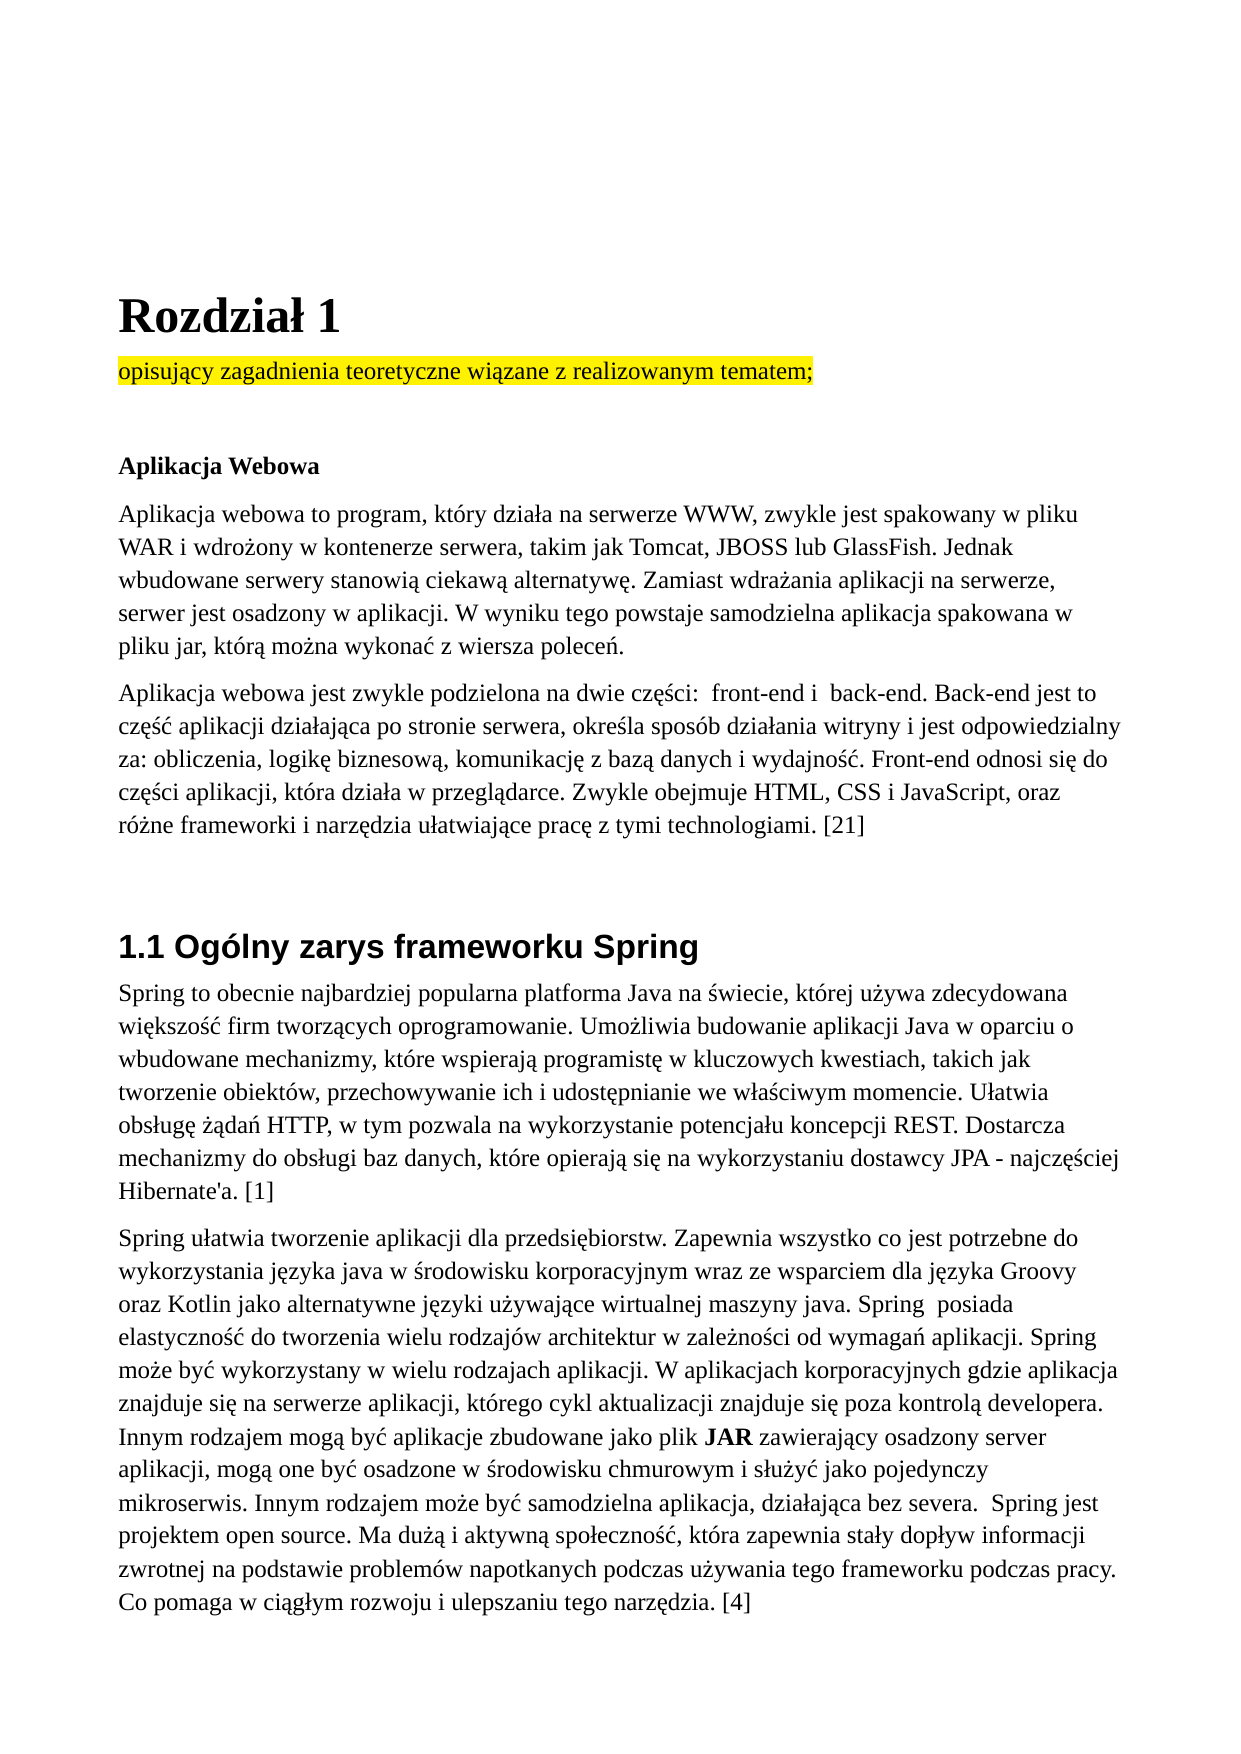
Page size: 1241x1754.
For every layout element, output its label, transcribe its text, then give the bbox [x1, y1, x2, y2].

text Aplikacja webowa jest zwykle podzielona na dwie części: front-end i back-end. Back-end jest to część aplikacji działająca po stronie serwera, określa sposób działania witryny i jest odpowiedzialny za: obliczenia, logikę biznesową, komunikację z bazą danych i wydajność. Front-end odnosi się do części aplikacji, która działa w przeglądarce. Zwykle obejmuje HTML, CSS i JavaScript, oraz różne frameworki i narzędzia ułatwiające pracę z tymi technologiami. [21] [118, 678, 1122, 839]
text Spring ułatwia tworzenie aplikacji dla przedsiębiorstw. Zapewnia wszystko co jest potrzebne do wykorzystania języka java w środowisku korporacyjnym wraz ze wsparciem dla języka Groovy oraz Kotlin jako alternatywne języki używające wirtualnej maszyny java. Spring posiada elastyczność do tworzenia wielu rodzajów architektur w zależności od wymagań aplikacji. Spring może być wykorzystany w wielu rodzajach aplikacji. W aplikacjach korporacyjnych gdzie aplikacja znajduje się na serwerze aplikacji, którego cykl aktualizacji znajduje się poza kontrolą developera. Innym rodzajem mogą być aplikacje zbudowane jako plik JAR zawierający osadzony server aplikacji, mogą one być osadzone w środowisku chmurowym i służyć jako pojedynczy mikroserwis. Innym rodzajem może być samodzielna aplikacja, działająca bez severa. Spring jest projektem open source. Ma dużą i aktywną społeczność, która zapewnia stały dopływ informacji zwrotnej na podstawie problemów napotkanych podczas używania tego frameworku podczas pracy. Co pomaga w ciągłym rozwoju i ulepszaniu tego narzędzia. [4] [118, 1223, 1122, 1615]
text Aplikacja Webowa [118, 451, 1122, 480]
subtitle 1.1 Ogólny zarys frameworku Spring [118, 927, 1122, 965]
text Aplikacja webowa to program, który działa na serwerze WWW, zwykle jest spakowany w pliku WAR i wdrożony w kontenerze serwera, takim jak Tomcat, JBOSS lub GlassFish. Jednak wbudowane serwery stanowią ciekawą alternatywę. Zamiast wdrażania aplikacji na serwerze, serwer jest osadzony w aplikacji. W wyniku tego powstaje samodzielna aplikacja spakowana w pliku jar, którą można wykonać z wiersza poleceń. [118, 499, 1122, 659]
text opisujący zagadnienia teoretyczne wiązane z realizowanym tematem; [118, 356, 1122, 385]
text Spring to obecnie najbardziej popularna platforma Java na świecie, której używa zdecydowana większość firm tworzących oprogramowanie. Umożliwia budowanie aplikacji Java w oparciu o wbudowane mechanizmy, które wspierają programistę w kluczowych kwestiach, takich jak tworzenie obiektów, przechowywanie ich i udostępnianie we właściwym momencie. Ułatwia obsługę żądań HTTP, w tym pozwala na wykorzystanie potencjału koncepcji REST. Dostarcza mechanizmy do obsługi baz danych, które opierają się na wykorzystaniu dostawcy JPA - najczęściej Hibernate'a. [1] [118, 978, 1122, 1204]
subtitle Rozdział 1 [118, 286, 1122, 343]
